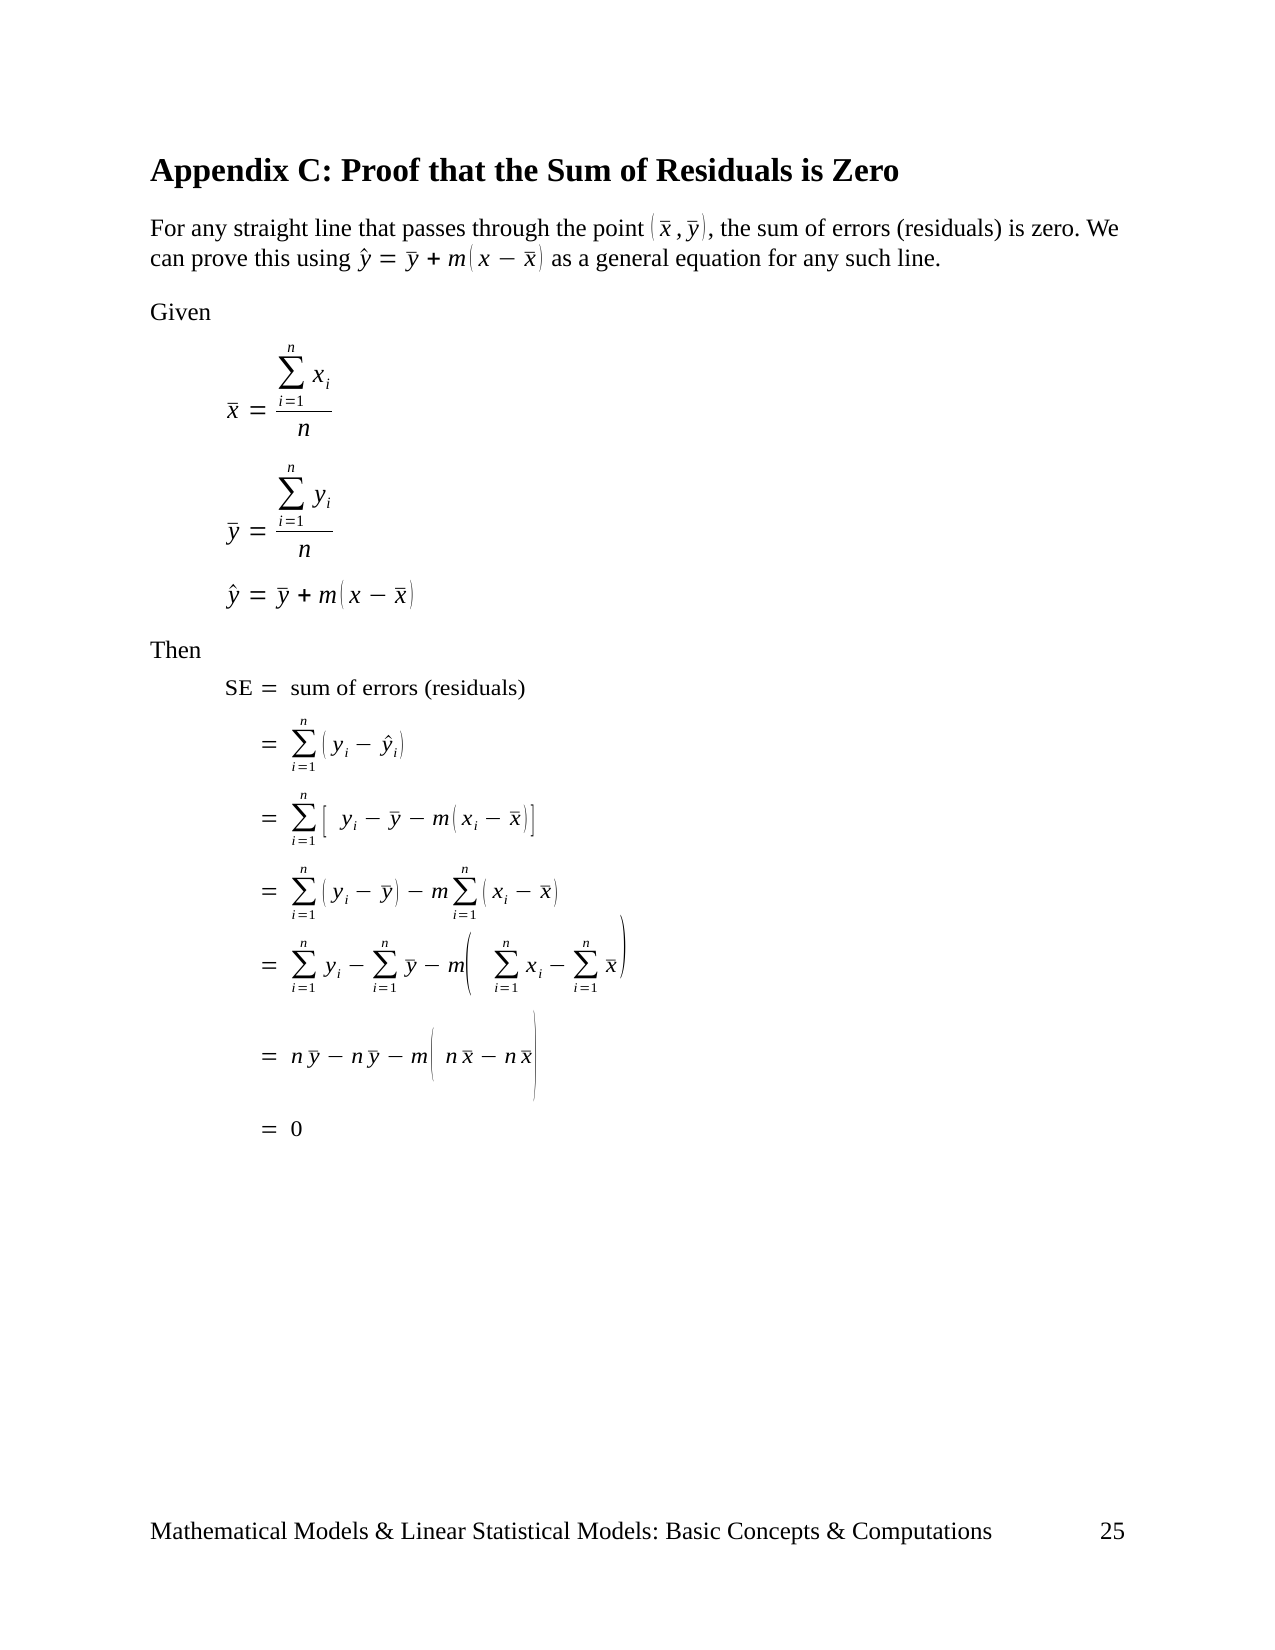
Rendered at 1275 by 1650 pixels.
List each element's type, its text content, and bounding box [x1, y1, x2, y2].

text Then [150, 635, 1125, 663]
subtitle : Proof that the Sum of Residuals is Zero [150, 150, 1125, 188]
text For any straight line that passes through the point , the sum of errors (residuals) is zero. We can prove this using as a general equation for any such line. [150, 212, 1125, 273]
text Given [150, 297, 1125, 326]
